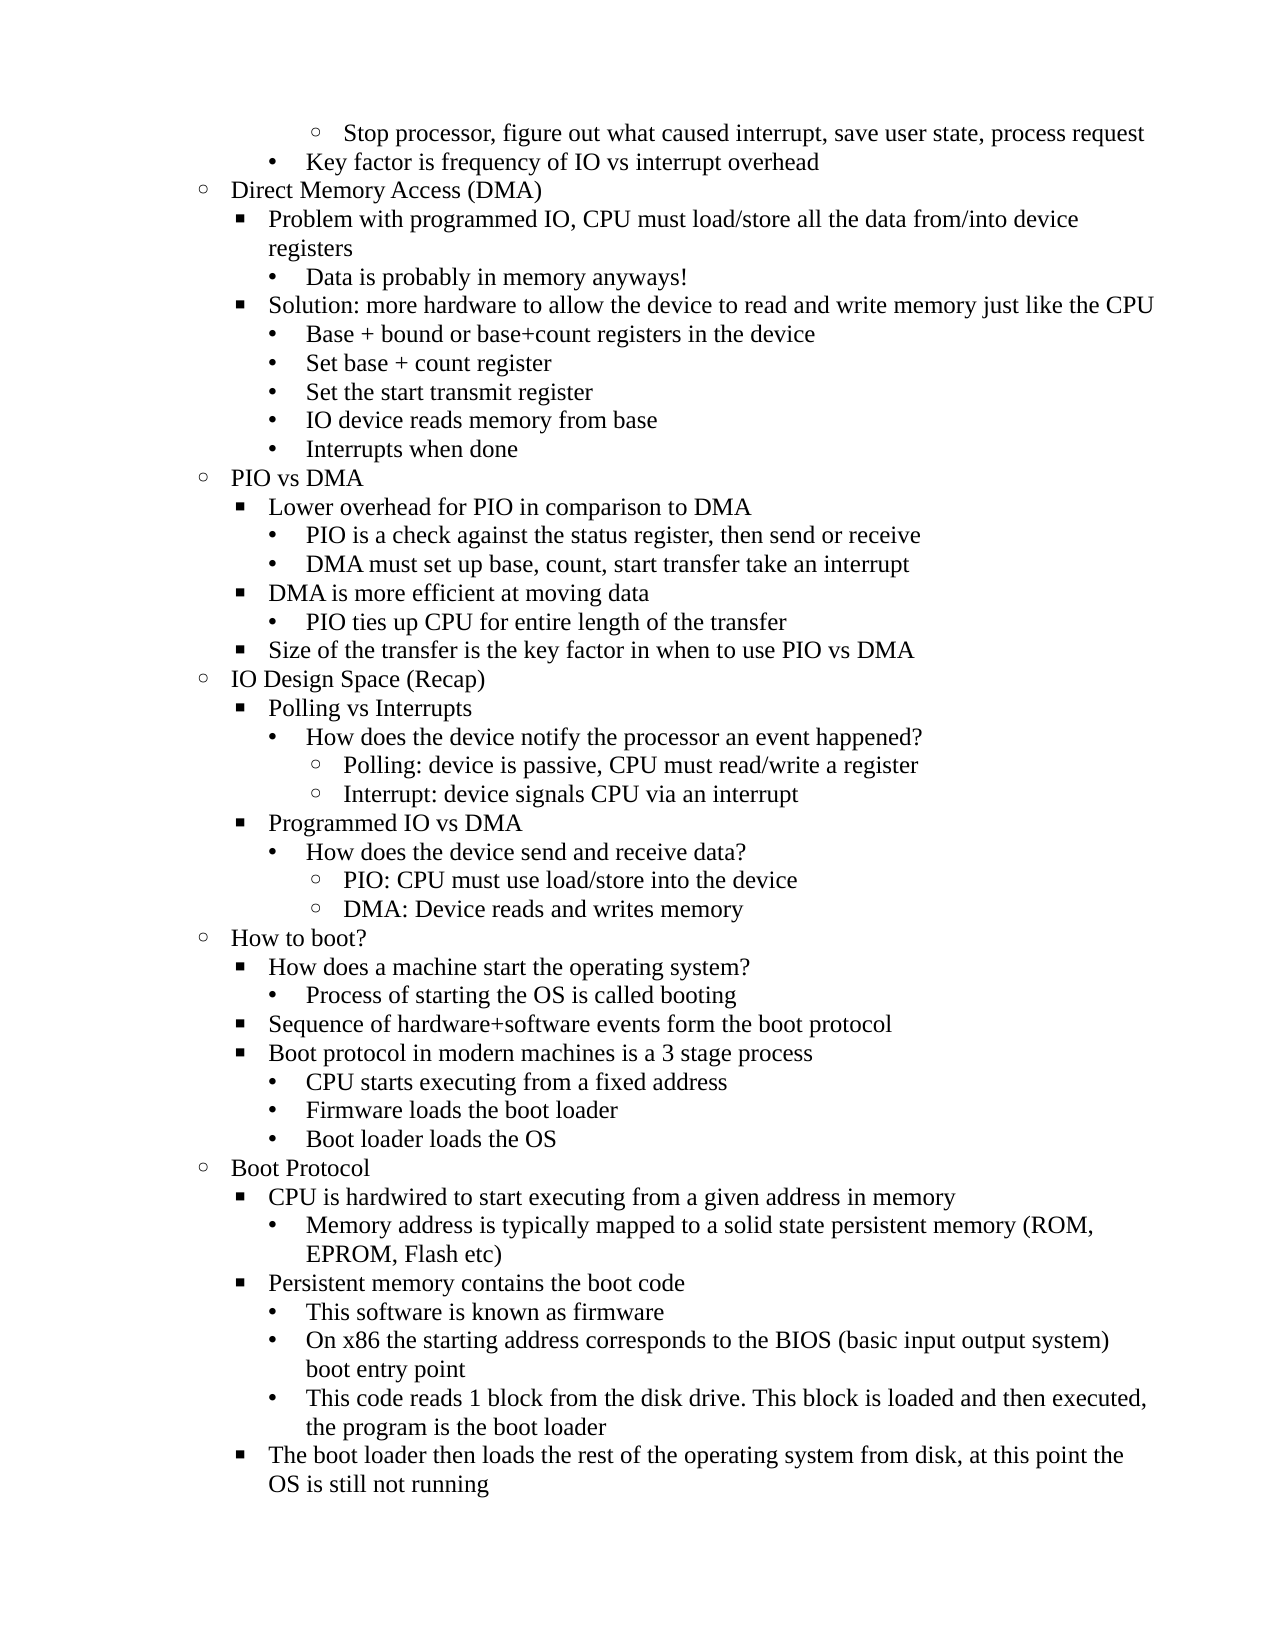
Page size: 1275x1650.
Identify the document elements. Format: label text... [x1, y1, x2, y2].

list Boot protocol in modern machines is a 3 stage process [231, 1038, 1157, 1067]
list Firmware loads the boot loader [268, 1096, 1157, 1124]
list Boot loader loads the OS [268, 1124, 1157, 1153]
list CPU is hardwired to start executing from a given address in memory [231, 1182, 1157, 1211]
list Interrupt: device signals CPU via an interrupt [306, 779, 1157, 808]
list Base + bound or base+count registers in the device [268, 319, 1157, 348]
list PIO ties up CPU for entire length of the transfer [268, 607, 1157, 636]
list How does the device notify the processor an event happened? [268, 722, 1157, 751]
list Stop processor, figure out what caused interrupt, save user state, process request [306, 118, 1157, 147]
list Polling: device is passive, CPU must read/write a register [306, 751, 1157, 779]
list Persistent memory contains the boot code [231, 1268, 1157, 1297]
list This code reads 1 block from the disk drive. This block is loaded and then executed, the program is the boot loader [268, 1383, 1157, 1441]
list DMA must set up base, count, start transfer take an interrupt [268, 549, 1157, 578]
list How does the device send and receive data? [268, 837, 1157, 866]
list Lower overhead for PIO in comparison to DMA [231, 492, 1157, 521]
list Polling vs Interrupts [231, 693, 1157, 722]
list Problem with programmed IO, CPU must load/store all the data from/into device registers [231, 204, 1157, 262]
list Key factor is frequency of IO vs interrupt overhead [268, 147, 1157, 176]
list Set base + count register [268, 348, 1157, 377]
list Interrupts when done [268, 434, 1157, 463]
list IO device reads memory from base [268, 406, 1157, 434]
list Set the start transmit register [268, 377, 1157, 406]
list PIO is a check against the status register, then send or receive [268, 521, 1157, 549]
list On x86 the starting address corresponds to the BIOS (basic input output system) boot entry point [268, 1326, 1157, 1383]
list How does a machine start the operating system? [231, 952, 1157, 981]
list Programmed IO vs DMA [231, 808, 1157, 837]
list IO Design Space (Recap) [193, 664, 1157, 693]
list Boot Protocol [193, 1153, 1157, 1182]
list How to boot? [193, 923, 1157, 952]
list PIO: CPU must use load/store into the device [306, 866, 1157, 894]
list PIO vs DMA [193, 463, 1157, 492]
list CPU starts executing from a fixed address [268, 1067, 1157, 1096]
list DMA is more efficient at moving data [231, 578, 1157, 607]
list Data is probably in memory anyways! [268, 262, 1157, 291]
list Process of starting the OS is called booting [268, 981, 1157, 1009]
list DMA: Device reads and writes memory [306, 894, 1157, 923]
list Memory address is typically mapped to a solid state persistent memory (ROM, EPROM, Flash etc) [268, 1211, 1157, 1268]
list Size of the transfer is the key factor in when to use PIO vs DMA [231, 636, 1157, 664]
list Direct Memory Access (DMA) [193, 176, 1157, 204]
list This software is known as firmware [268, 1297, 1157, 1326]
list Sequence of hardware+software events form the boot protocol [231, 1009, 1157, 1038]
list Solution: more hardware to allow the device to read and write memory just like the CPU [231, 291, 1157, 319]
list The boot loader then loads the rest of the operating system from disk, at this point the OS is still not running [231, 1441, 1157, 1498]
